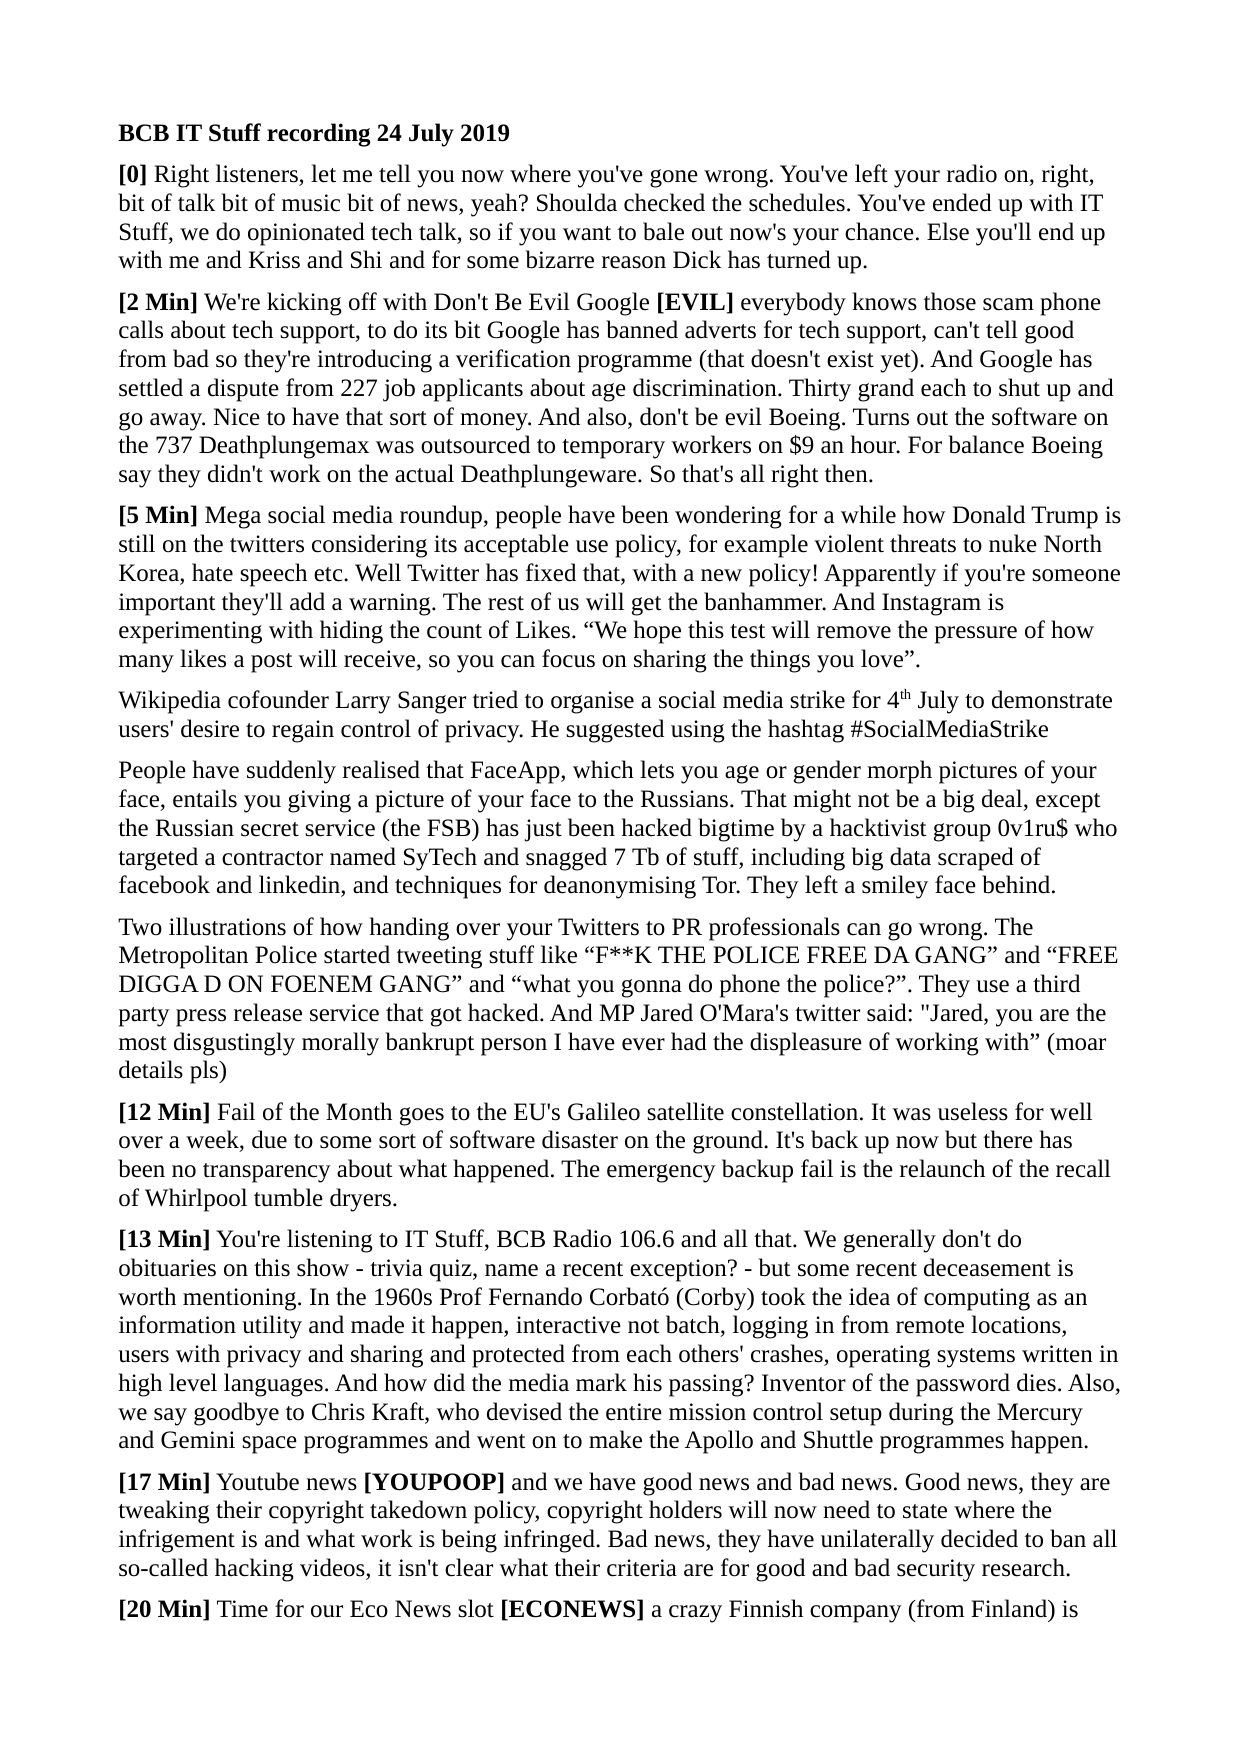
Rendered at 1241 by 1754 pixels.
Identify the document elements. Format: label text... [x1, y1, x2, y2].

text BCB IT Stuff recording 24 July 2019 [118, 118, 1122, 147]
text People have suddenly realised that FaceApp, which lets you age or gender morph pictures of your face, entails you giving a picture of your face to the Russians. That might not be a big deal, except the Russian secret service (the FSB) has just been hacked bigtime by a hacktivist group 0v1ru$ who targeted a contractor named SyTech and snagged 7 Tb of stuff, including big data scraped of facebook and linkedin, and techniques for deanonymising Tor. They left a smiley face behind. [118, 756, 1122, 899]
text [17 Min] Youtube news [YOUPOOP] and we have good news and bad news. Good news, they are tweaking their copyright takedown policy, copyright holders will now need to state where the infrigement is and what work is being infringed. Bad news, they have unilaterally decided to ban all so-called hacking videos, it isn't clear what their criteria are for good and bad security research. [118, 1467, 1122, 1582]
text [0] Right listeners, let me tell you now where you've gone wrong. You've left your radio on, right, bit of talk bit of music bit of news, yeah? Shoulda checked the schedules. You've ended up with IT Stuff, we do opinionated tech talk, so if you want to bale out now's your chance. Else you'll end up with me and Kriss and Shi and for some bizarre reason Dick has turned up. [118, 159, 1122, 274]
text [13 Min] You're listening to IT Stuff, BCB Radio 106.6 and all that. We generally don't do obituaries on this show - trivia quiz, name a recent exception? - but some recent deceasement is worth mentioning. In the 1960s Prof Fernando Corbató (Corby) took the idea of computing as an information utility and made it happen, interactive not batch, logging in from remote locations, users with privacy and sharing and protected from each others' crashes, operating systems written in high level languages. And how did the media mark his passing? Inventor of the password dies. Also, we say goodbye to Chris Kraft, who devised the entire mission control setup during the Mercury and Gemini space programmes and went on to make the Apollo and Shuttle programmes happen. [118, 1224, 1122, 1454]
text Two illustrations of how handing over your Twitters to PR professionals can go wrong. The Metropolitan Police started tweeting stuff like “F**K THE POLICE FREE DA GANG” and “FREE DIGGA D ON FOENEM GANG” and “what you gonna do phone the police?”. They use a third party press release service that got hacked. And MP Jared O'Mara's twitter said: "Jared, you are the most disgustingly morally bankrupt person I have ever had the displeasure of working with” (moar details pls) [118, 912, 1122, 1084]
text Wikipedia cofounder Larry Sanger tried to organise a social media strike for 4th July to demonstrate users' desire to regain control of privacy. He suggested using the hashtag #SocialMediaStrike [118, 686, 1122, 743]
text [12 Min] Fail of the Month goes to the EU's Galileo satellite constellation. It was useless for well over a week, due to some sort of software disaster on the ground. It's back up now but there has been no transparency about what happened. The emergency backup fail is the relaunch of the recall of Whirlpool tumble dryers. [118, 1097, 1122, 1212]
text [20 Min] Time for our Eco News slot [ECONEWS] a crazy Finnish company (from Finland) is [118, 1594, 1122, 1623]
text [2 Min] We're kicking off with Don't Be Evil Google [EVIL] everybody knows those scam phone calls about tech support, to do its bit Google has banned adverts for tech support, can't tell good from bad so they're introducing a verification programme (that doesn't exist yet). And Google has settled a dispute from 227 job applicants about age discrimination. Thirty grand each to shut up and go away. Nice to have that sort of money. And also, don't be evil Boeing. Turns out the software on the 737 Deathplungemax was outsourced to temporary workers on $9 an hour. For balance Boeing say they didn't work on the actual Deathplungeware. So that's all right then. [118, 287, 1122, 488]
text [5 Min] Mega social media roundup, people have been wondering for a while how Donald Trump is still on the twitters considering its acceptable use policy, for example violent threats to nuke North Korea, hate speech etc. Well Twitter has fixed that, with a new policy! Apparently if you're someone important they'll add a warning. The rest of us will get the banhammer. And Instagram is experimenting with hiding the count of Likes. “We hope this test will remove the pressure of how many likes a post will receive, so you can focus on sharing the things you love”. [118, 501, 1122, 673]
